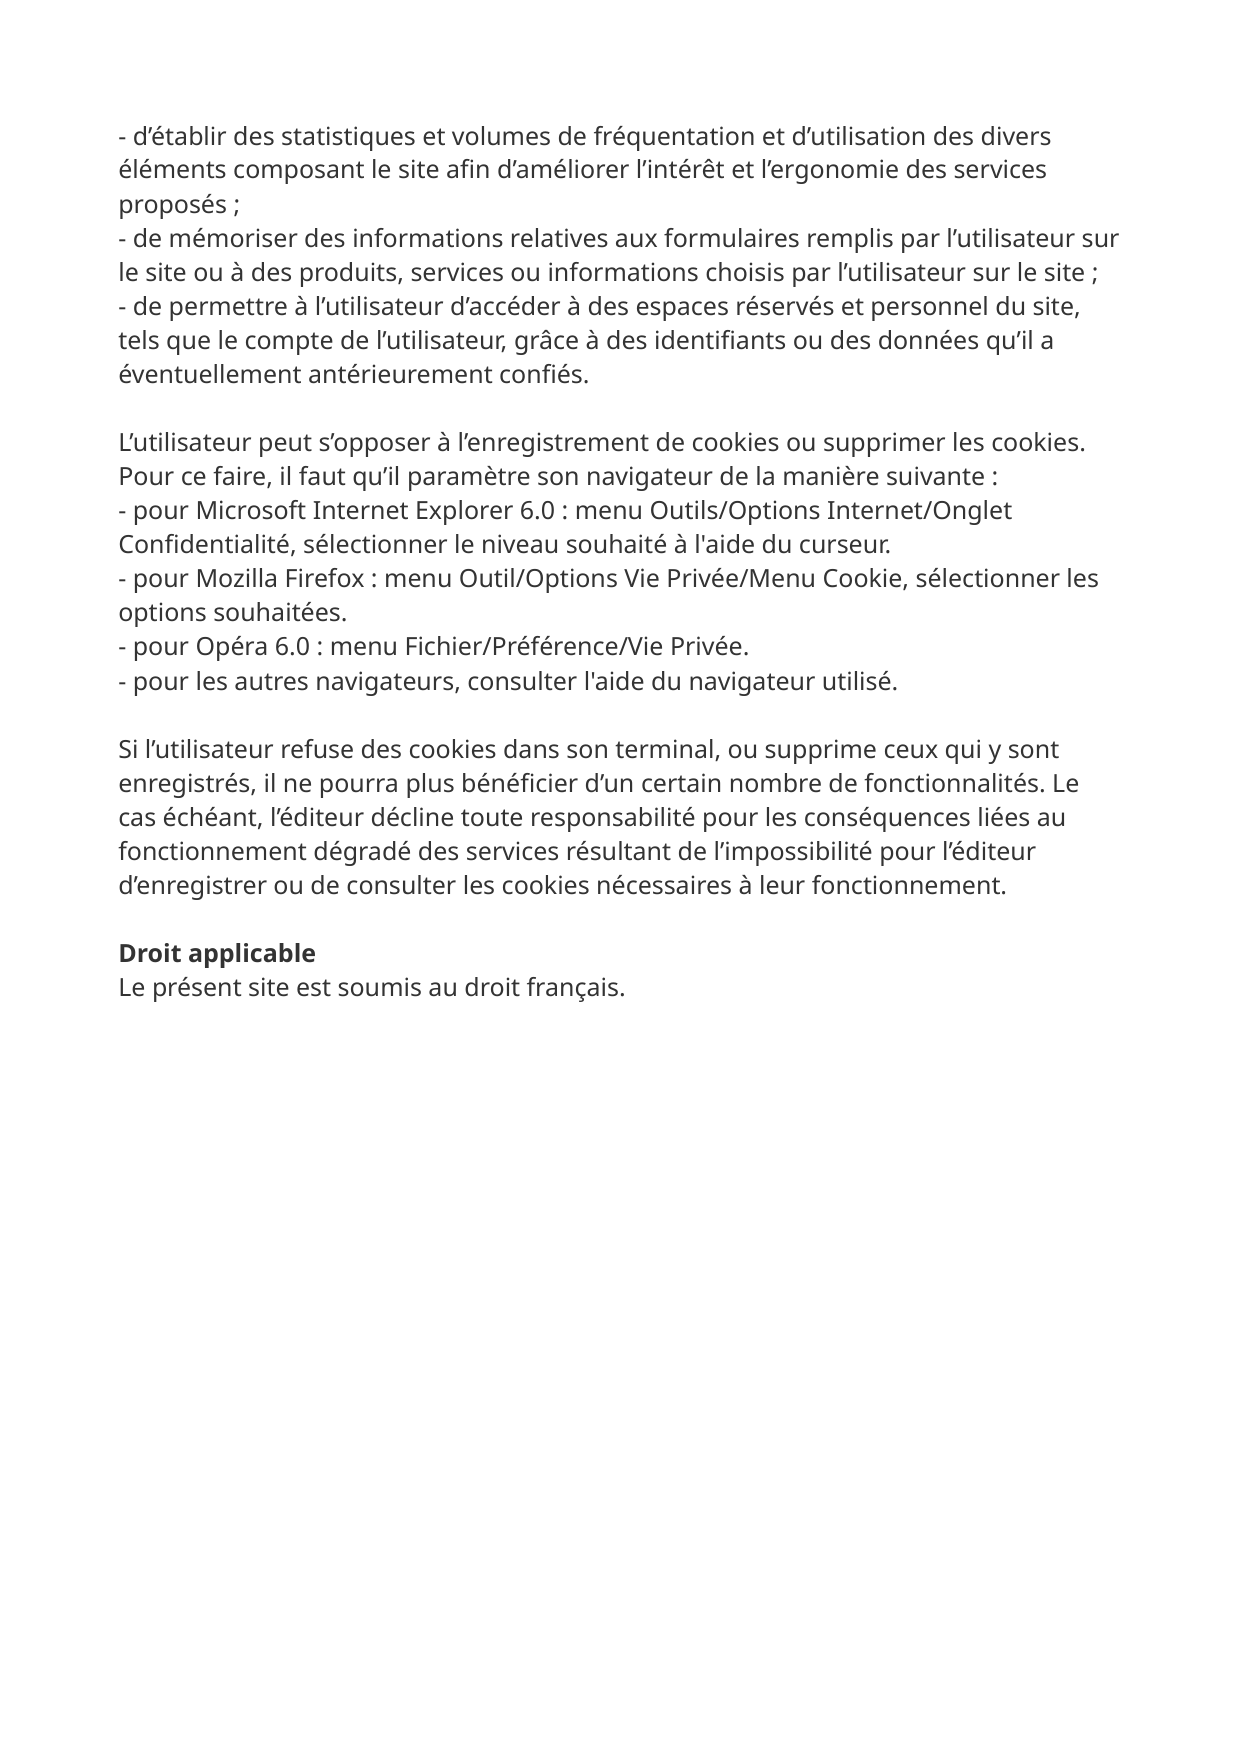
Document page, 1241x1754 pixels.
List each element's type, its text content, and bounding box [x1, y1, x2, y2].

text - d’établir des statistiques et volumes de fréquentation et d’utilisation des divers éléments composant le site afin d’améliorer l’intérêt et l’ergonomie des services proposés ; - de mémoriser des informations relatives aux formulaires remplis par l’utilisateur sur le site ou à des produits, services ou informations choisis par l’utilisateur sur le site ; - de permettre à l’utilisateur d’accéder à des espaces réservés et personnel du site, tels que le compte de l’utilisateur, grâce à des identifiants ou des données qu’il a éventuellement antérieurement confiés. L’utilisateur peut s’opposer à l’enregistrement de cookies ou supprimer les cookies. Pour ce faire, il faut qu’il paramètre son navigateur de la manière suivante : - pour Microsoft Internet Explorer 6.0 : menu Outils/Options Internet/Onglet Confidentialité, sélectionner le niveau souhaité à l'aide du curseur. - pour Mozilla Firefox : menu Outil/Options Vie Privée/Menu Cookie, sélectionner les options souhaitées. - pour Opéra 6.0 : menu Fichier/Préférence/Vie Privée. - pour les autres navigateurs, consulter l'aide du navigateur utilisé. Si l’utilisateur refuse des cookies dans son terminal, ou supprime ceux qui y sont enregistrés, il ne pourra plus bénéficier d’un certain nombre de fonctionnalités. Le cas échéant, l’éditeur décline toute responsabilité pour les conséquences liées au fonctionnement dégradé des services résultant de l’impossibilité pour l’éditeur d’enregistrer ou de consulter les cookies nécessaires à leur fonctionnement. Droit applicable Le présent site est soumis au droit français. [118, 118, 1122, 1004]
